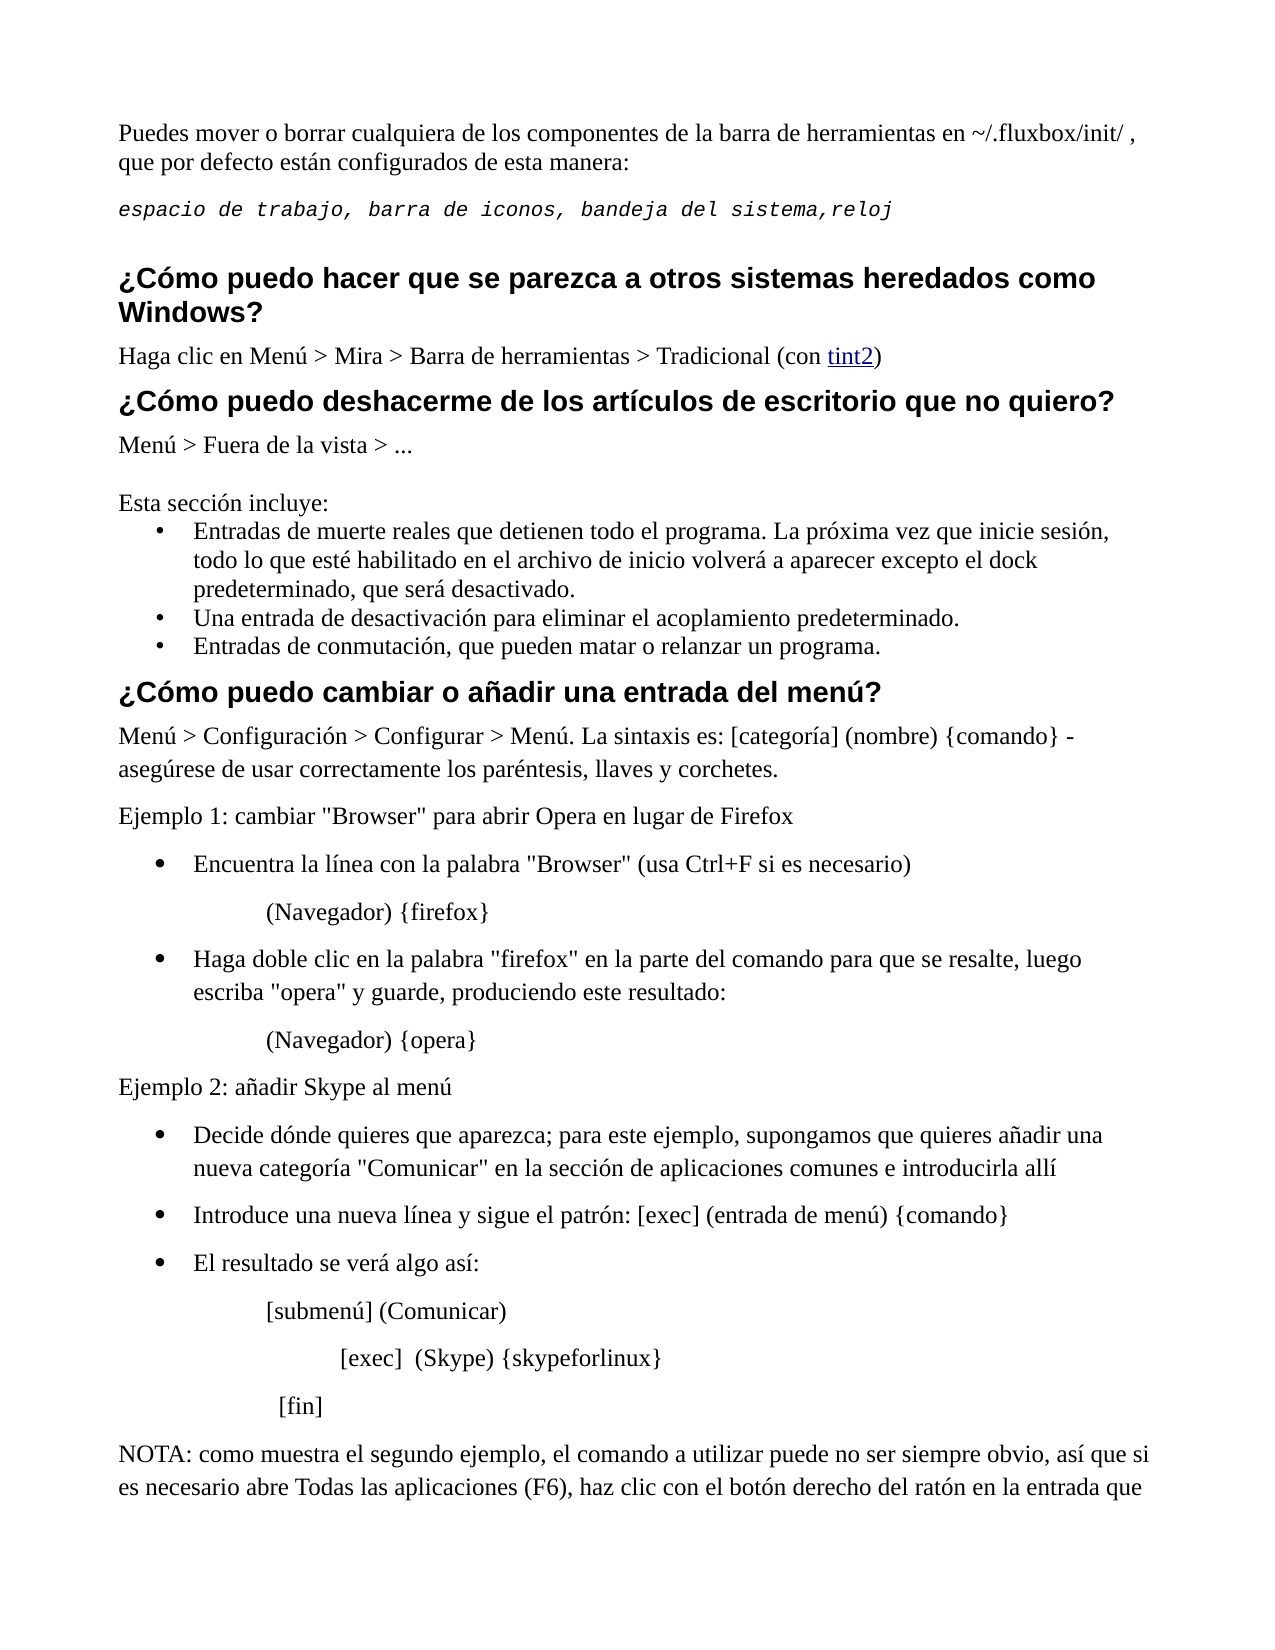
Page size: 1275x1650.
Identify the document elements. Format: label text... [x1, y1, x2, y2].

list El resultado se verá algo así: [156, 1248, 1157, 1277]
text Menú > Configuración > Configurar > Menú. La sintaxis es: [categoría] (nombre) {comando} - asegúrese de usar correctamente los paréntesis, llaves y corchetes. [118, 721, 1157, 782]
text Menú > Fuera de la vista > ... [118, 430, 1157, 459]
text [exec] (Skype) {skypeforlinux} [118, 1343, 1157, 1372]
list Entradas de muerte reales que detienen todo el programa. La próxima vez que inicie sesión, todo lo que esté habilitado en el archivo de inicio volverá a aparecer excepto el dock predeterminado, que será desactivado. [156, 516, 1157, 603]
list Entradas de conmutación, que pueden matar o relanzar un programa. [156, 631, 1157, 660]
text Ejemplo 2: añadir Skype al menú [118, 1072, 1157, 1101]
subtitle ¿Cómo puedo hacer que se parezca a otros sistemas heredados como Windows? [118, 261, 1157, 328]
text [submenú] (Comunicar) [118, 1296, 1157, 1324]
list Una entrada de desactivación para eliminar el acoplamiento predeterminado. [156, 603, 1157, 631]
text Puedes mover o borrar cualquiera de los componentes de la barra de herramientas en ~/.fluxbox/init/ , que por defecto están configurados de esta manera: [118, 118, 1157, 176]
text [fin] [118, 1391, 1157, 1420]
subtitle ¿Cómo puedo deshacerme de los artículos de escritorio que no quiero? [118, 384, 1157, 418]
list Decide dónde quieres que aparezca; para este ejemplo, supongamos que quieres añadir una nueva categoría "Comunicar" en la sección de aplicaciones comunes e introducirla allí [156, 1120, 1157, 1182]
text espacio de trabajo, barra de iconos, bandeja del sistema,reloj [118, 199, 1157, 223]
text (Navegador) {opera} [118, 1025, 1157, 1053]
list Introduce una nueva línea y sigue el patrón: [exec] (entrada de menú) {comando} [156, 1201, 1157, 1229]
text Esta sección incluye: [118, 488, 1157, 516]
list Haga doble clic en la palabra "firefox" en la parte del comando para que se resalte, luego escriba "opera" y guarde, produciendo este resultado: [156, 944, 1157, 1006]
text Ejemplo 1: cambiar "Browser" para abrir Opera en lugar de Firefox [118, 801, 1157, 830]
text Haga clic en Menú > Mira > Barra de herramientas > Tradicional (con tint2) [118, 341, 1157, 369]
subtitle ¿Cómo puedo cambiar o añadir una entrada del menú? [118, 675, 1157, 708]
text NOTA: como muestra el segundo ejemplo, el comando a utilizar puede no ser siempre obvio, así que si es necesario abre Todas las aplicaciones (F6), haz clic con el botón derecho del ratón en la entrada que [118, 1439, 1157, 1500]
text (Navegador) {firefox} [118, 897, 1157, 925]
list Encuentra la línea con la palabra "Browser" (usa Ctrl+F si es necesario) [156, 849, 1157, 878]
